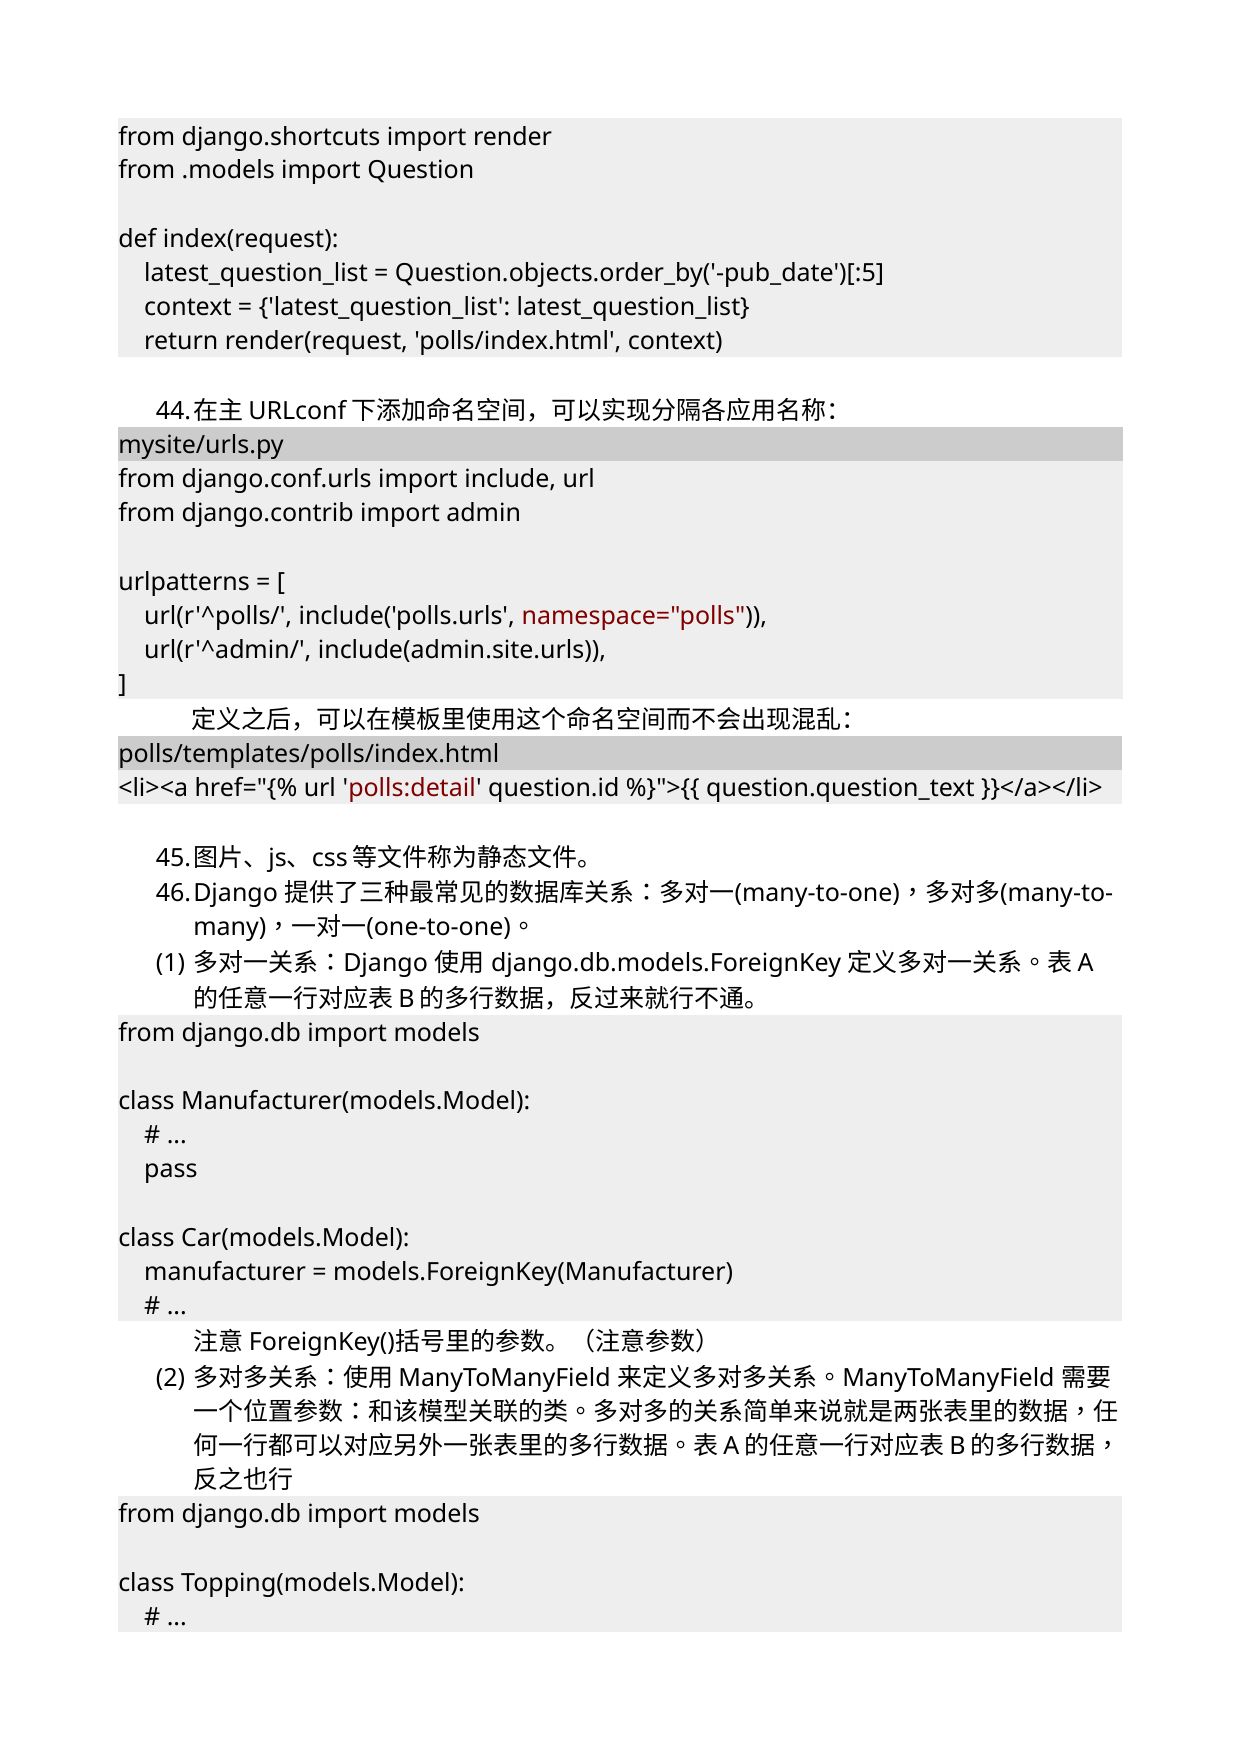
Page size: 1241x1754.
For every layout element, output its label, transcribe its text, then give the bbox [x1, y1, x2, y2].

table_header mysite/urls.py [118, 427, 1123, 461]
text 定义之后，可以在模板里使用这个命名空间而不会出现混乱： [118, 699, 1122, 736]
table_cell from django.conf.urls import include, url from django.contrib import admin urlpatterns = [ url(r'^polls/', include('polls.urls', namespace="polls")), url(r'^admin/', include(admin.site.urls)), ] [118, 461, 1123, 699]
list 在主URLconf下添加命名空间，可以实现分隔各应用名称： [156, 391, 1122, 427]
list 多对多关系：使用ManyToManyField 来定义多对多关系。ManyToManyField 需要一个位置参数：和该模型关联的类。多对多的关系简单来说就是两张表里的数据，任何一行都可以对应另外一张表里的多行数据。表A的任意一行对应表B的多行数据，反之也行 [156, 1358, 1122, 1496]
table_cell <li><a href="{% url 'polls:detail' question.id %}">{{ question.question_text }}</a></li> [118, 770, 1122, 804]
list 图片、js、css等文件称为静态文件。 [156, 838, 1122, 874]
table_header from django.db import models class Manufacturer(models.Model): # ... pass class Car(models.Model): manufacturer = models.ForeignKey(Manufacturer) # ... [118, 1015, 1122, 1321]
list Django 提供了三种最常见的数据库关系：多对一(many-to-one)，多对多(many-to-many)，一对一(one-to-one)。 [156, 874, 1122, 942]
list 注意 ForeignKey()括号里的参数。（注意参数） [156, 1321, 1122, 1358]
list 多对一关系：Django 使用 django.db.models.ForeignKey 定义多对一关系。表A的任意一行对应表B的多行数据，反过来就行不通。 [156, 942, 1122, 1015]
table_header from django.db import models class Topping(models.Model): # ... [118, 1496, 1122, 1632]
table_cell from django.shortcuts import render from .models import Question def index(request): latest_question_list = Question.objects.order_by('-pub_date')[:5] context = {'latest_question_list': latest_question_list} return render(request, 'polls/index.html', context) [118, 118, 1122, 357]
table_header polls/templates/polls/index.html [118, 736, 1122, 770]
